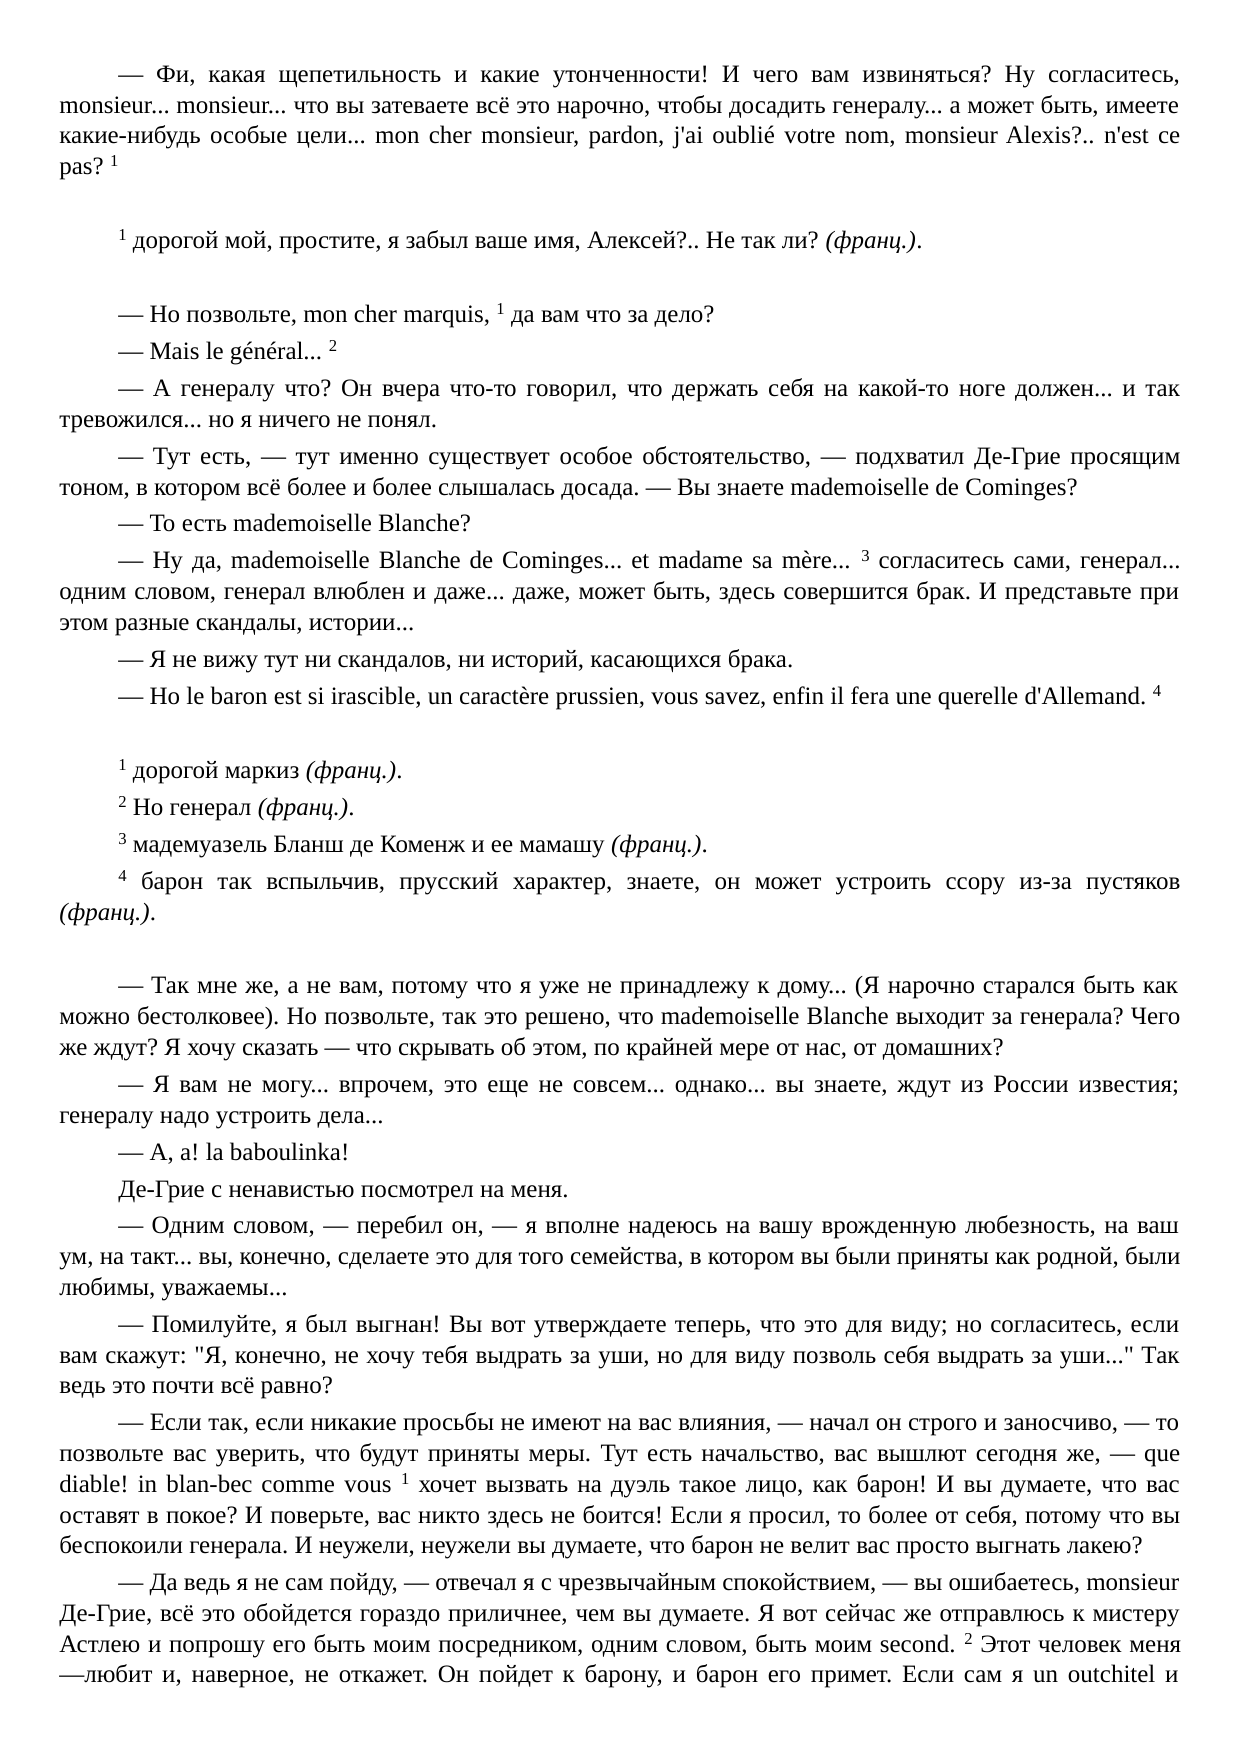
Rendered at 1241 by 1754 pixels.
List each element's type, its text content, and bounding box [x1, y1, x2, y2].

text — Mais le général... 2 [59, 336, 1181, 365]
text — Помилуйте, я был выгнан! Вы вот утверждаете теперь, что это для виду; но согласитесь, если вам скажут: "Я, конечно, не хочу тебя выдрать за уши, но для виду позволь себя выдрать за уши..." Так ведь это почти всё равно? [59, 1309, 1181, 1399]
text — Если так, если никакие просьбы не имеют на вас влияния, — начал он строго и заносчиво, — то позвольте вас уверить, что будут приняты меры. Тут есть начальство, вас вышлют сегодня же, — que diable! in blan-bec comme vous 1 хочет вызвать на дуэль такое лицо, как барон! И вы думаете, что вас оставят в покое? И поверьте, вас никто здесь не боится! Если я просил, то более от себя, потому что вы беспокоили генерала. И неужели, неужели вы думаете, что барон не велит вас просто выгнать лакею? [59, 1407, 1181, 1559]
text — Одним словом, — перебил он, — я вполне надеюсь на вашу врожденную любезность, на ваш ум, на такт... вы, конечно, сделаете это для того семейства, в котором вы были приняты как родной, были любимы, уважаемы... [59, 1211, 1181, 1301]
text 2 Но генерал (франц.). [59, 792, 1181, 821]
text — А генералу что? Он вчера что-то говорил, что держать себя на какой-то ноге должен... и так тревожился... но я ничего не понял. [59, 373, 1181, 433]
text — Ну да, mademoiselle Blanche de Cominges... et madame sa mère... 3 согласитесь сами, генерал... одним словом, генерал влюблен и даже... даже, может быть, здесь совершится брак. И представьте при этом разные скандалы, истории... [59, 546, 1181, 636]
text 4 барон так вспыльчив, прусский характер, знаете, он может устроить ссору из-за пустяков (франц.). [59, 866, 1181, 925]
text 1 дорогой маркиз (франц.). [59, 755, 1181, 784]
text — Фи, какая щепетильность и какие утонченности! И чего вам извиняться? Ну согласитесь, monsieur... monsieur... что вы затеваете всё это нарочно, чтобы досадить генералу... а может быть, имеете какие-нибудь особые цели... mon cher monsieur, pardon, j'ai oublié votre nom, monsieur Alexis?.. n'est ce pas? 1 [59, 59, 1181, 180]
text — Так мне же, а не вам, потому что я уже не принадлежу к дому... (Я нарочно старался быть как можно бестолковее). Но позвольте, так это решено, что mademoiselle Blanche выходит за генерала? Чего же ждут? Я хочу сказать — что скрывать об этом, по крайней мере от нас, от домашних? [59, 971, 1181, 1061]
text — Да ведь я не сам пойду, — отвечал я с чрезвычайным спокойствием, — вы ошибаетесь, monsieur Де-Грие, всё это обойдется гораздо приличнее, чем вы думаете. Я вот сейчас же отправлюсь к мистеру Астлею и попрошу его быть моим посредником, одним словом, быть моим second. 2 Этот человек меня —любит и, наверное, не откажет. Он пойдет к барону, и барон его примет. Если сам я un outchitel и [59, 1567, 1181, 1688]
text — Но le baron est si irascible, un caractère prussien, vous savez, enfin il fera une querelle d'Allemand. 4 [59, 681, 1181, 710]
text — Но позвольте, mon cher marquis, 1 да вам что за дело? [59, 299, 1181, 328]
text — Я вам не могу... впрочем, это еще не совсем... однако... вы знаете, ждут из России известия; генералу надо устроить дела... [59, 1069, 1181, 1128]
text 3 мадемуазель Бланш де Коменж и ее мамашу (франц.). [59, 829, 1181, 858]
text — То есть mademoiselle Blanche? [59, 508, 1181, 537]
text 1 дорогой мой, простите, я забыл ваше имя, Алексей?.. Не так ли? (франц.). [59, 225, 1181, 254]
text — Я не вижу тут ни скандалов, ни историй, касающихся брака. [59, 644, 1181, 673]
text — Тут есть, — тут именно существует особое обстоятельство, — подхватил Де-Грие просящим тоном, в котором всё более и более слышалась досада. — Вы знаете mademoiselle de Cominges? [59, 441, 1181, 500]
text — А, а! la baboulinka! [59, 1137, 1181, 1165]
text Де-Грие с ненавистью посмотрел на меня. [59, 1174, 1181, 1202]
